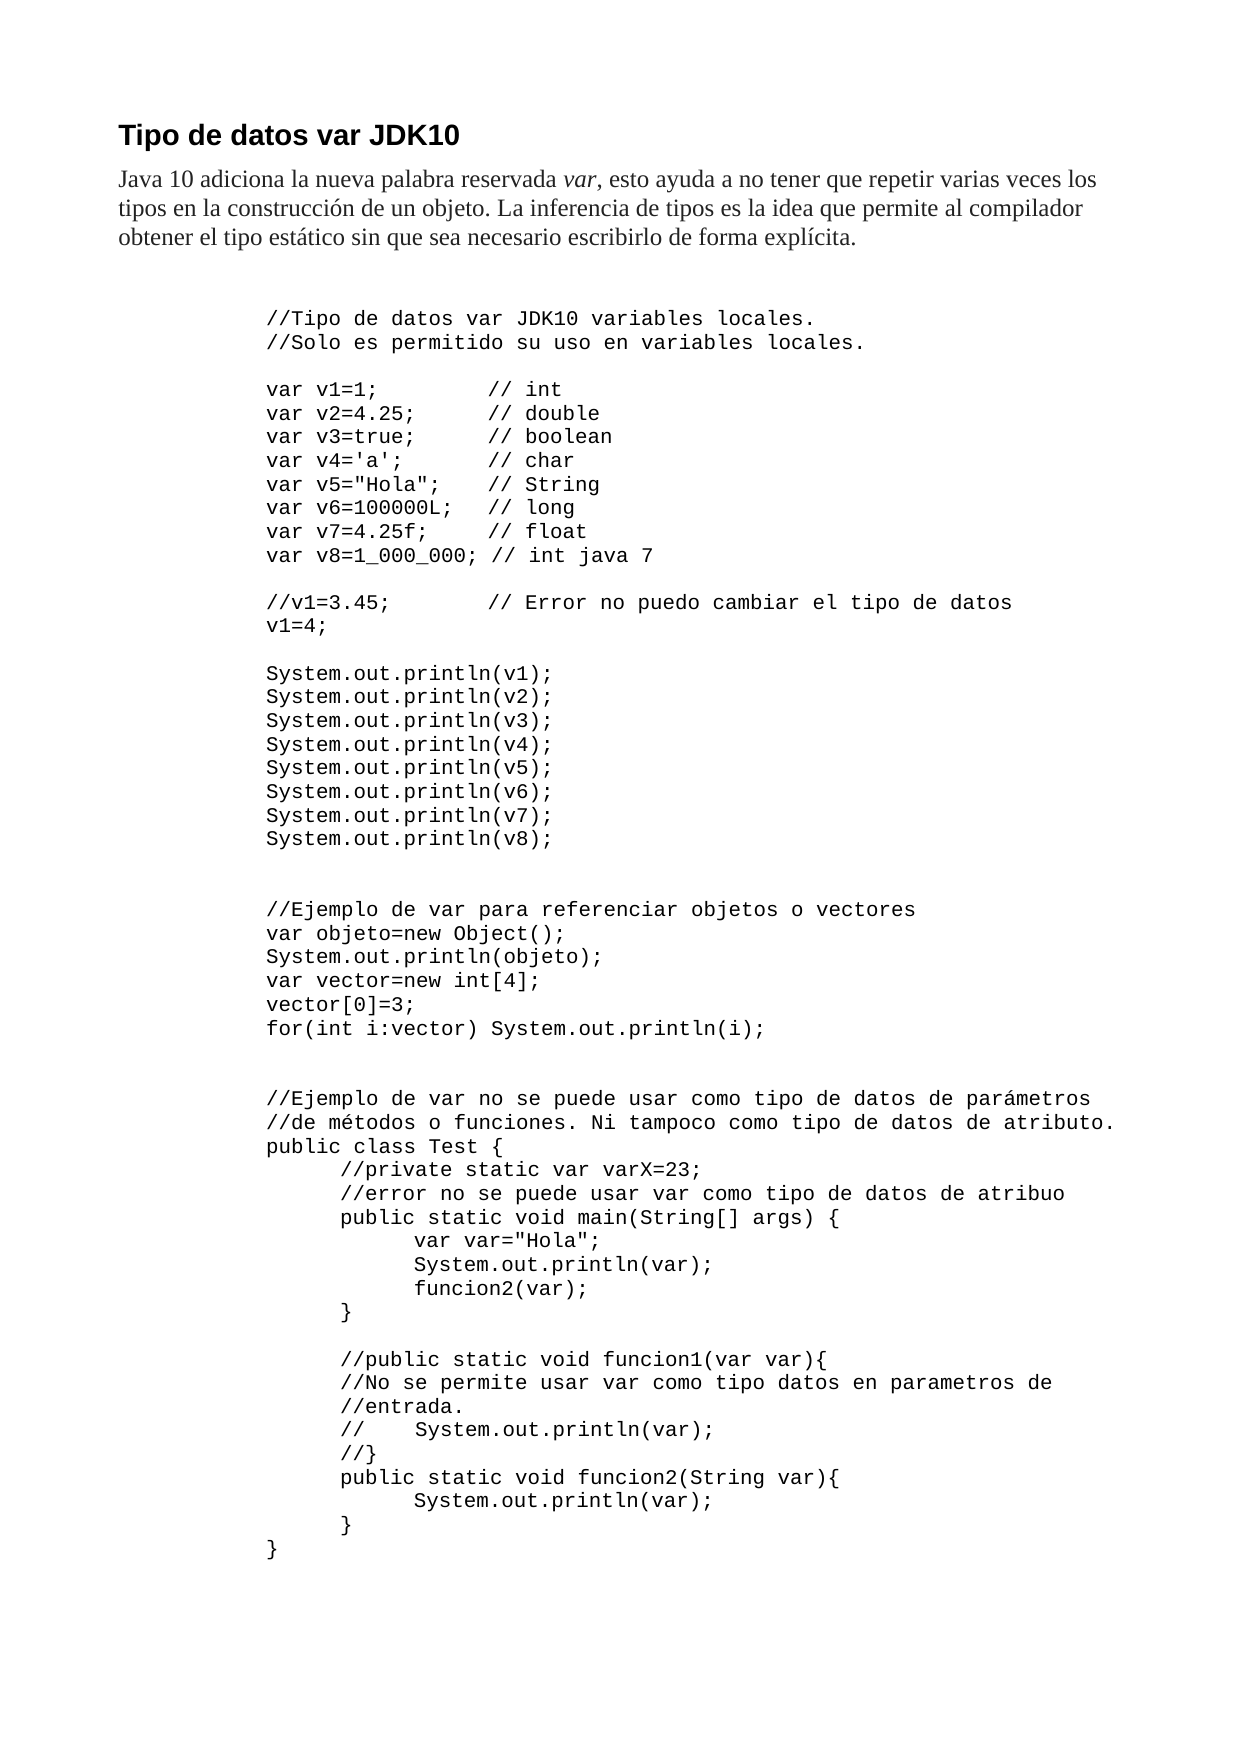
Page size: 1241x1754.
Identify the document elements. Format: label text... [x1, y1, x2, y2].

text System.out.println(var); [118, 1490, 1122, 1514]
text } [118, 1514, 1122, 1538]
text //Ejemplo de var no se puede usar como tipo de datos de parámetros //de métodos o funciones. Ni tampoco como tipo de datos de atributo. [118, 1088, 1122, 1136]
text var v4='a'; // char [118, 450, 1122, 474]
text var vector=new int[4]; [118, 970, 1122, 994]
text Java 10 adiciona la nueva palabra reservada var, esto ayuda a no tener que repetir varias veces los tipos en la construcción de un objeto. La inferencia de tipos es la idea que permite al compilador obtener el tipo estático sin que sea necesario escribirlo de forma explícita. [118, 164, 1122, 251]
text //Solo es permitido su uso en variables locales. [118, 332, 1122, 355]
text System.out.println(v1); [118, 663, 1122, 686]
text System.out.println(v8); [118, 828, 1122, 852]
text vector[0]=3; [118, 994, 1122, 1017]
text //No se permite usar var como tipo datos en parametros de //entrada. [118, 1372, 1122, 1419]
text //Ejemplo de var para referenciar objetos o vectores [118, 899, 1122, 923]
text var v5="Hola"; // String [118, 474, 1122, 497]
text v1=4; [118, 616, 1122, 639]
text //error no se puede usar var como tipo de datos de atribuo [118, 1183, 1122, 1207]
text var objeto=new Object(); [118, 923, 1122, 947]
text System.out.println(v7); [118, 805, 1122, 828]
text // System.out.println(var); [118, 1419, 1122, 1443]
text public static void funcion2(String var){ [118, 1467, 1122, 1490]
text System.out.println(v2); [118, 686, 1122, 710]
text var v6=100000L; // long [118, 497, 1122, 521]
text System.out.println(v5); [118, 757, 1122, 781]
text var v7=4.25f; // float [118, 521, 1122, 544]
text public static void main(String[] args) { [118, 1207, 1122, 1230]
text } [118, 1538, 1122, 1561]
text //public static void funcion1(var var){ [118, 1348, 1122, 1372]
text for(int i:vector) System.out.println(i); [118, 1017, 1122, 1041]
text //Tipo de datos var JDK10 variables locales. [118, 308, 1122, 332]
text //v1=3.45; // Error no puedo cambiar el tipo de datos [118, 592, 1122, 616]
text var v8=1_000_000; // int java 7 [118, 544, 1122, 568]
text System.out.println(v6); [118, 781, 1122, 805]
text var v3=true; // boolean [118, 426, 1122, 450]
text var var="Hola"; [118, 1230, 1122, 1254]
text System.out.println(var); [118, 1254, 1122, 1278]
text System.out.println(v4); [118, 734, 1122, 757]
text System.out.println(objeto); [118, 947, 1122, 970]
text //} [118, 1443, 1122, 1467]
text System.out.println(v3); [118, 710, 1122, 734]
text public class Test { [118, 1136, 1122, 1159]
text } [118, 1301, 1122, 1325]
text var v1=1; // int [118, 379, 1122, 403]
text //private static var varX=23; [118, 1159, 1122, 1183]
text funcion2(var); [118, 1278, 1122, 1301]
subtitle Tipo de datos var JDK10 [118, 118, 1122, 152]
text var v2=4.25; // double [118, 403, 1122, 426]
